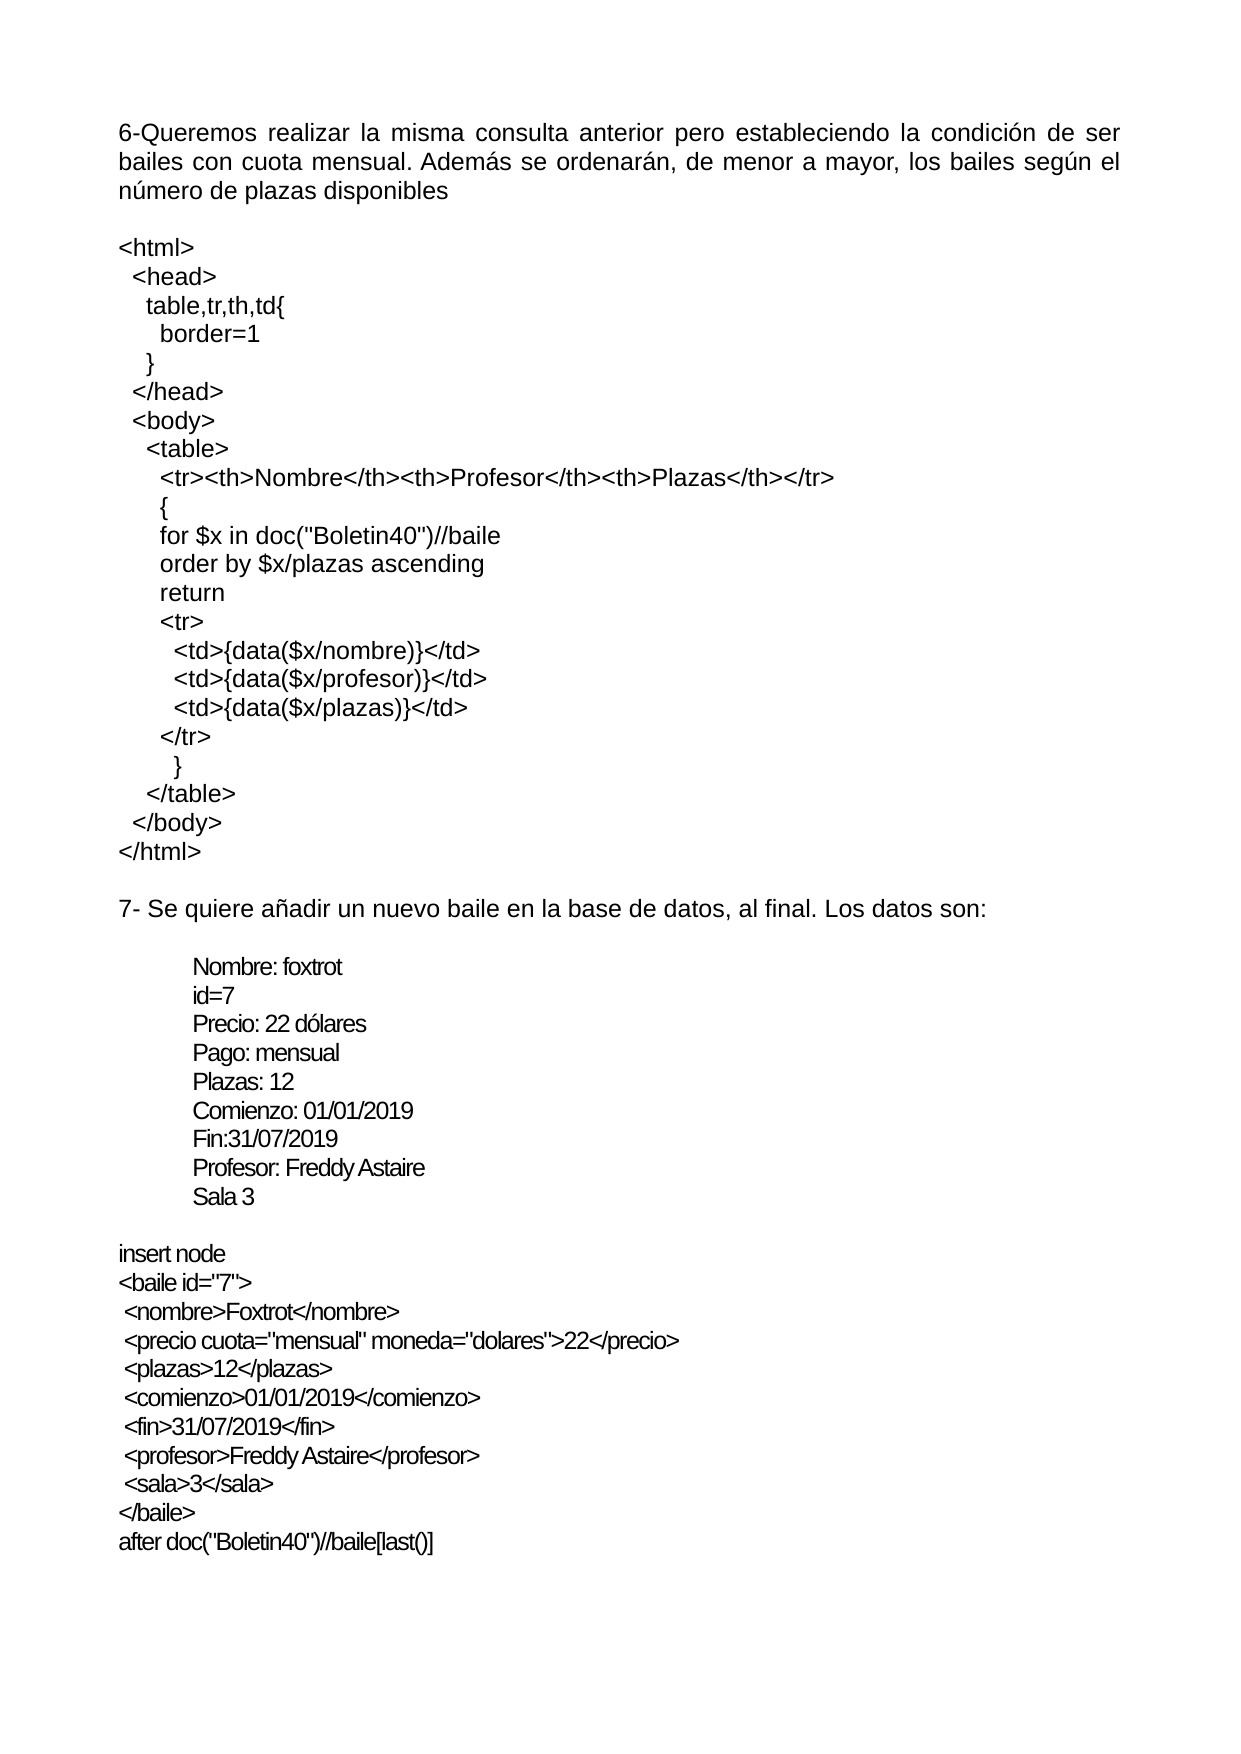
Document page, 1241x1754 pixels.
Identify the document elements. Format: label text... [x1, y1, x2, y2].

text </head> [118, 377, 1122, 406]
text <comienzo>01/01/2019</comienzo> [118, 1383, 1122, 1412]
text </body> [118, 808, 1122, 837]
text <td>{data($x/nombre)}</td> [118, 636, 1122, 664]
text 6-Queremos realizar la misma consulta anterior pero estableciendo la condición de ser bailes con cuota mensual. Además se ordenarán, de menor a mayor, los bailes según el número de plazas disponibles [118, 118, 1122, 204]
text <baile id="7"> [118, 1268, 1122, 1297]
text border=1 [118, 319, 1122, 348]
text insert node [118, 1239, 1122, 1268]
text </html> [118, 837, 1122, 866]
text Profesor: Freddy Astaire [118, 1153, 1122, 1182]
text <profesor>Freddy Astaire</profesor> [118, 1441, 1122, 1469]
text <precio cuota="mensual" moneda="dolares">22</precio> [118, 1326, 1122, 1354]
text } [118, 751, 1122, 779]
text </baile> [118, 1498, 1122, 1527]
text table,tr,th,td{ [118, 291, 1122, 319]
text <td>{data($x/plazas)}</td> [118, 693, 1122, 722]
text <head> [118, 262, 1122, 291]
text Comienzo: 01/01/2019 [118, 1096, 1122, 1124]
text <sala>3</sala> [118, 1469, 1122, 1498]
text return [118, 578, 1122, 607]
text Plazas: 12 [118, 1067, 1122, 1096]
text Fin:31/07/2019 [118, 1124, 1122, 1153]
text } [118, 348, 1122, 377]
text Sala 3 [118, 1182, 1122, 1211]
text { [118, 492, 1122, 521]
text <tr> [118, 607, 1122, 636]
text after doc("Boletin40")//baile[last()] [118, 1527, 1122, 1556]
text <plazas>12</plazas> [118, 1354, 1122, 1383]
text Pago: mensual [118, 1038, 1122, 1067]
text 7- Se quiere añadir un nuevo baile en la base de datos, al final. Los datos son: [118, 894, 1122, 923]
text id=7 [118, 981, 1122, 1009]
text for $x in doc("Boletin40")//baile [118, 521, 1122, 549]
text </table> [118, 779, 1122, 808]
text <td>{data($x/profesor)}</td> [118, 664, 1122, 693]
text <body> [118, 406, 1122, 434]
text <table> [118, 434, 1122, 463]
text order by $x/plazas ascending [118, 549, 1122, 578]
text <nombre>Foxtrot</nombre> [118, 1297, 1122, 1326]
text <fin>31/07/2019</fin> [118, 1412, 1122, 1441]
text Precio: 22 dólares [118, 1009, 1122, 1038]
text </tr> [118, 722, 1122, 751]
text Nombre: foxtrot [118, 952, 1122, 981]
text <html> [118, 233, 1122, 262]
text <tr><th>Nombre</th><th>Profesor</th><th>Plazas</th></tr> [118, 463, 1122, 492]
